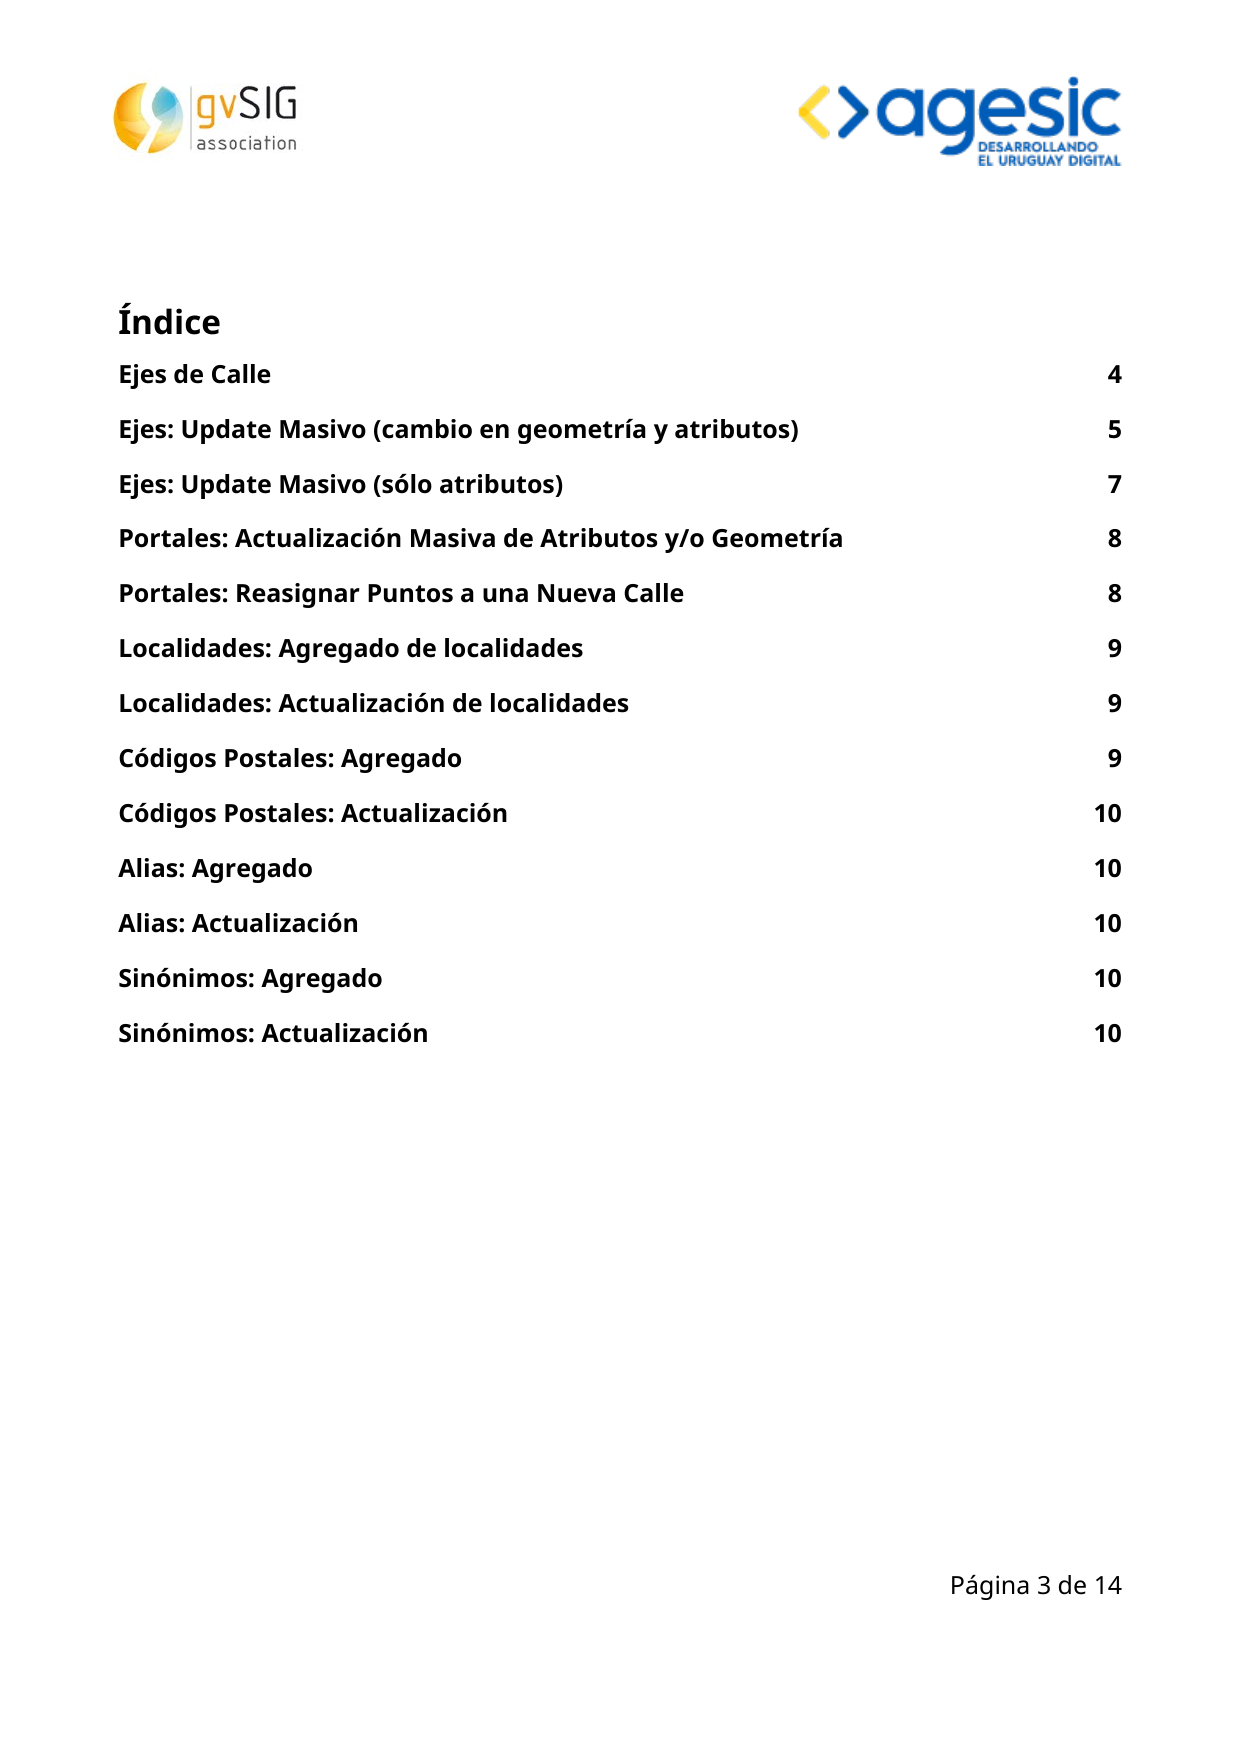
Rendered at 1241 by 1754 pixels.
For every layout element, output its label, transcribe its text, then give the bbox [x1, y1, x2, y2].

text Localidades: Agregado de localidades 9 [118, 631, 1122, 665]
text Portales: Actualización Masiva de Atributos y/o Geometría 8 [118, 521, 1122, 555]
picture [798, 76, 1122, 166]
text Alias: Actualización 10 [118, 905, 1122, 939]
picture [97, 69, 312, 167]
text Sinónimos: Actualización 10 [118, 1015, 1122, 1049]
text Sinónimos: Agregado 10 [118, 960, 1122, 994]
text Alias: Agregado 10 [118, 851, 1122, 884]
text Portales: Reasignar Puntos a una Nueva Calle 8 [118, 576, 1122, 610]
text Ejes: Update Masivo (sólo atributos) 7 [118, 466, 1122, 500]
text Ejes: Update Masivo (cambio en geometría y atributos) 5 [118, 411, 1122, 445]
text Localidades: Actualización de localidades 9 [118, 686, 1122, 720]
text Códigos Postales: Actualización 10 [118, 796, 1122, 830]
text Códigos Postales: Agregado 9 [118, 741, 1122, 775]
text Índice [118, 298, 1122, 344]
text Ejes de Calle 4 [118, 356, 1122, 391]
